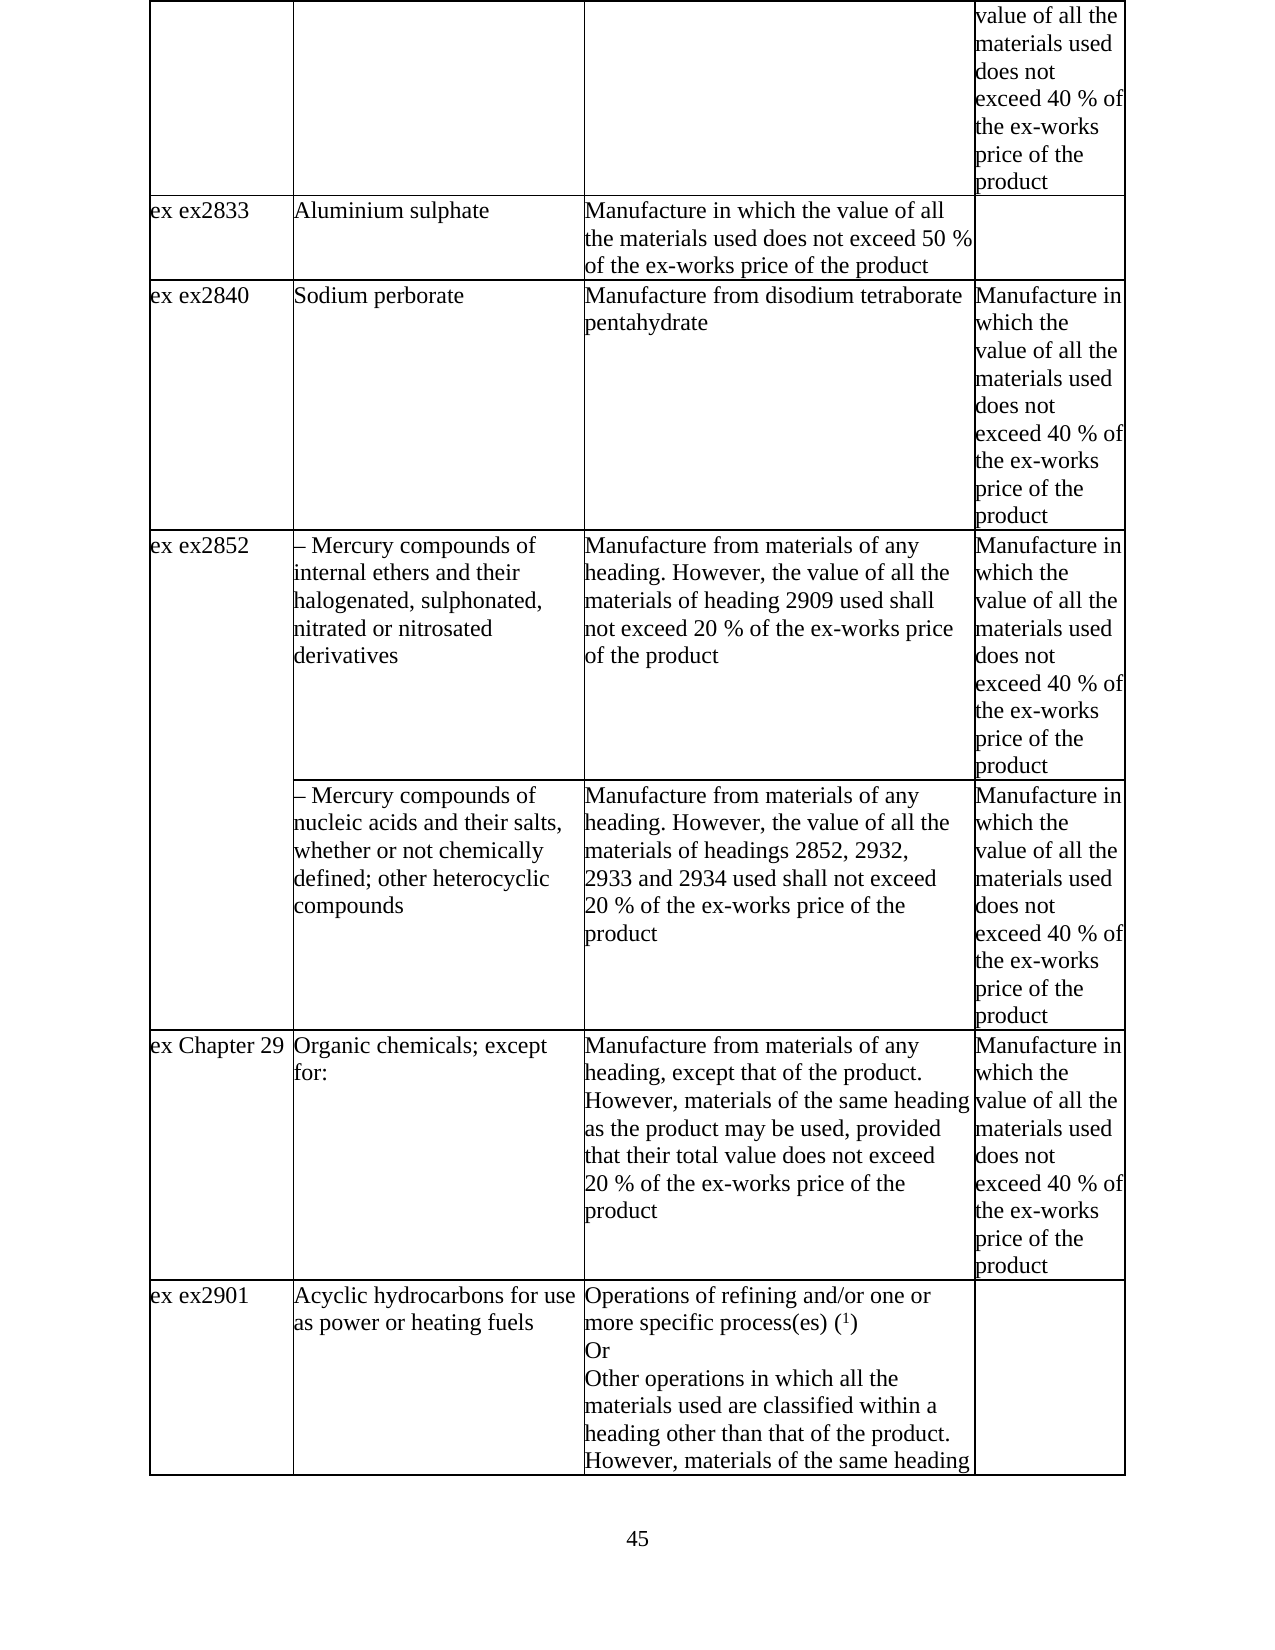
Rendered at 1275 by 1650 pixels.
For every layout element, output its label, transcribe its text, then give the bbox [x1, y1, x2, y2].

table_cell Aluminium sulphate [294, 196, 584, 279]
table_cell ex ex2840 [151, 281, 293, 529]
table_cell Acyclic hydrocarbons for use as power or heating fuels [294, 1281, 584, 1474]
table_cell [151, 2, 293, 195]
table_cell Organic chemicals; except for: [294, 1031, 584, 1279]
table_cell Manufacture from materials of any heading. However, the value of all the materials of headings 2852, 2932, 2933 and 2934 used shall not exceed 20 % of the ex-works price of the product [585, 781, 974, 1029]
table_cell – Mercury compounds of nucleic acids and their salts, whether or not chemically defined; other heterocyclic compounds [294, 781, 584, 1029]
table_cell Manufacture in which the value of all the materials used does not exceed 50 % of the ex-works price of the product [585, 196, 974, 279]
table_cell Manufacture from materials of any heading, except that of the product. However, materials of the same heading as the product may be used, provided that their total value does not exceed 20 % of the ex-works price of the product [585, 1031, 974, 1279]
table_cell Manufacture from disodium tetraborate pentahydrate [585, 281, 974, 529]
table_cell Sodium perborate [294, 281, 584, 529]
table_cell Manufacture in which the value of all the materials used does not exceed 40 % of the ex-works price of the product [976, 1031, 1124, 1279]
table_cell Manufacture from materials of any heading. However, the value of all the materials of heading 2909 used shall not exceed 20 % of the ex-works price of the product [585, 531, 974, 779]
table_cell ex ex2901 [151, 1281, 293, 1474]
table_cell Operations of refining and/or one or more specific process(es) (1) Or Other operations in which all the materials used are classified within a heading other than that of the product. However, materials of the same heading [585, 1281, 974, 1474]
table_cell Manufacture in which the value of all the materials used does not exceed 40 % of the ex-works price of the product [976, 531, 1124, 779]
table_cell [294, 2, 584, 195]
table_cell Manufacture in which the value of all the materials used does not exceed 40 % of the ex-works price of the product [976, 781, 1124, 1029]
table_cell [585, 2, 974, 195]
table_cell ex Chapter 29 [151, 1031, 293, 1279]
table_cell Manufacture in which the value of all the materials used does not exceed 40 % of the ex-works price of the product [976, 281, 1124, 529]
table_cell – Mercury compounds of internal ethers and their halogenated, sulphonated, nitrated or nitrosated derivatives [294, 531, 584, 779]
table_cell [976, 196, 1124, 279]
table_cell value of all the materials used does not exceed 40 % of the ex-works price of the product [976, 2, 1124, 195]
table_cell ex ex2833 [151, 196, 293, 279]
table_cell ex ex2852 [151, 531, 293, 1029]
table_cell [976, 1281, 1124, 1474]
